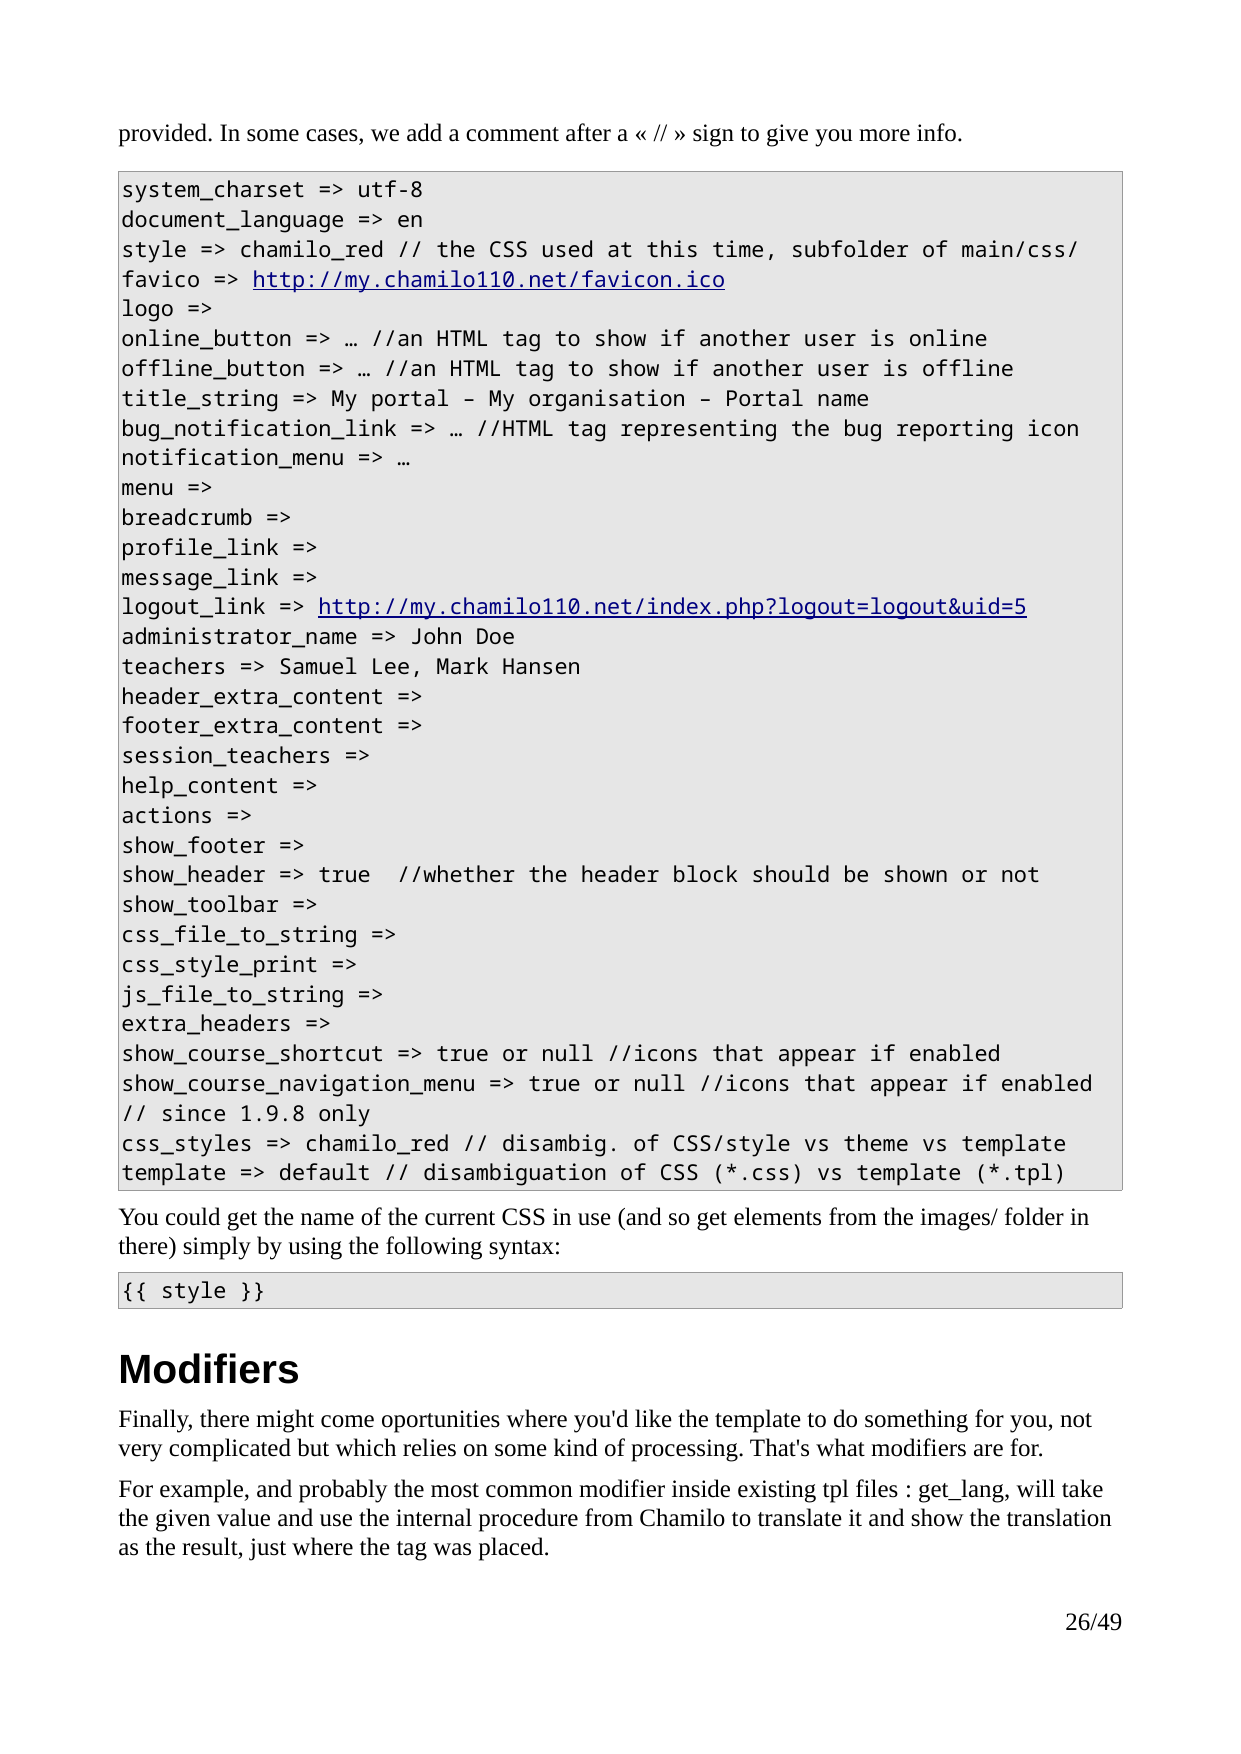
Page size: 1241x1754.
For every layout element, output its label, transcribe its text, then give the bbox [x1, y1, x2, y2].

text provided. In some cases, we add a comment after a « // » sign to give you more info. [118, 118, 1122, 147]
text system_charset => utf-8 document_language => en style => chamilo_red // the CSS used at this time, subfolder of main/css/ favico => http://my.chamilo110.net/favicon.ico logo => online_button => … //an HTML tag to show if another user is online offline_button => … //an HTML tag to show if another user is offline title_string => My portal – My organisation – Portal name bug_notification_link => … //HTML tag representing the bug reporting icon notification_menu => … menu => breadcrumb => profile_link => message_link => logout_link => http://my.chamilo110.net/index.php?logout=logout&uid=5 administrator_name => John Doe teachers => Samuel Lee, Mark Hansen header_extra_content => footer_extra_content => session_teachers => help_content => actions => show_footer => show_header => true //whether the header block should be shown or not show_toolbar => css_file_to_string => css_style_print => js_file_to_string => extra_headers => show_course_shortcut => true or null //icons that appear if enabled show_course_navigation_menu => true or null //icons that appear if enabled // since 1.9.8 only css_styles => chamilo_red // disambig. of CSS/style vs theme vs template template => default // disambiguation of CSS (*.css) vs template (*.tpl) [119, 172, 1122, 1190]
text For example, and probably the most common modifier inside existing tpl files : get_lang, will take the given value and use the internal procedure from Chamilo to translate it and show the translation as the result, just where the tag was placed. [118, 1474, 1122, 1561]
text You could get the name of the current CSS in use (and so get elements from the images/ folder in there) simply by using the following syntax: [118, 1202, 1122, 1260]
text Finally, there might come oportunities where you'd like the template to do something for you, not very complicated but which relies on some kind of processing. That's what modifiers are for. [118, 1404, 1122, 1462]
subtitle Modifiers [118, 1345, 1122, 1392]
text {{ style }} [119, 1273, 1122, 1308]
